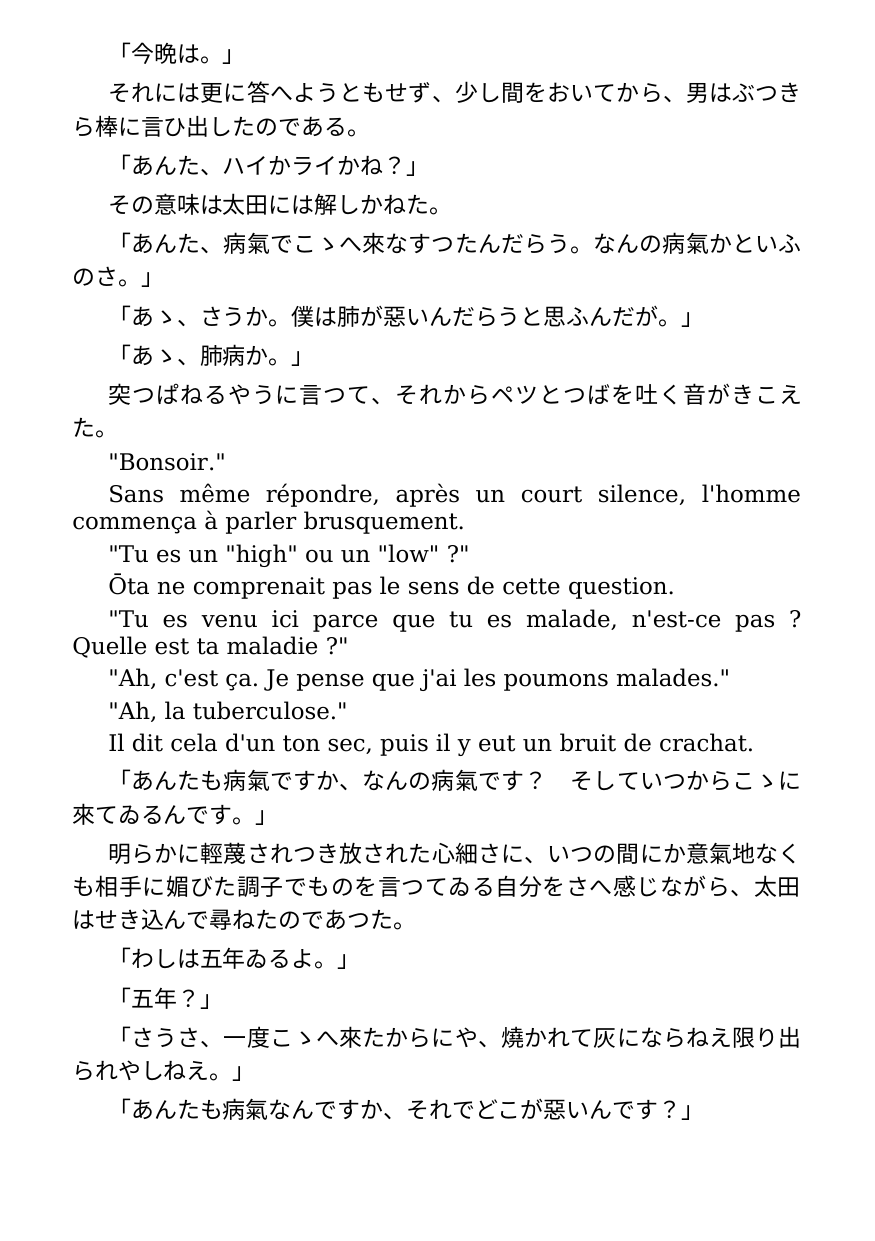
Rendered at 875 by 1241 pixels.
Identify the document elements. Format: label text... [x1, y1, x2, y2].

text 「わしは五年ゐるよ。」 [72, 941, 802, 974]
text 明らかに輕蔑されつき放された心細さに、いつの間にか意氣地なくも相手に媚びた調子でものを言つてゐる自分をさへ感じながら、太田はせき込んで尋ねたのであつた。 [72, 836, 802, 935]
text 「さうさ、一度こゝへ來たからにや、燒かれて灰にならねえ限り出られやしねえ。」 [72, 1019, 802, 1086]
text 「あんた、ハイかライかね？」 [72, 148, 802, 181]
text その意味は太田には解しかねた。 [72, 187, 802, 220]
text 「あゝ、さうか。僕は肺が惡いんだらうと思ふんだが。」 [72, 298, 802, 332]
text 「今晩は。」 [72, 36, 802, 69]
text "Ah, c'est ça. Je pense que j'ai les poumons malades." [72, 665, 802, 692]
text "Tu es venu ici parce que tu es malade, n'est-ce pas ? Quelle est ta maladie ?" [72, 606, 802, 659]
text Sans même répondre, après un court silence, l'homme commença à parler brusquement. [72, 482, 802, 535]
text 「あんたも病氣なんですか、それでどこが惡いんです？」 [72, 1092, 802, 1125]
text 「五年？」 [72, 980, 802, 1014]
text Ōta ne comprenait pas le sens de cette question. [72, 573, 802, 600]
text "Bonsoir." [72, 449, 802, 476]
text それには更に答へようともせず、少し間をおいてから、男はぶつきら棒に言ひ出したのである。 [72, 75, 802, 142]
text "Tu es un "high" ou un "low" ?" [72, 541, 802, 568]
text 突つぱねるやうに言つて、それからペツとつばを吐く音がきこえた。 [72, 377, 802, 443]
text 「あゝ、肺病か。」 [72, 337, 802, 371]
text 「あんたも病氣ですか、なんの病氣です？ そしていつからこゝに來てゐるんです。」 [72, 763, 802, 830]
text "Ah, la tuberculose." [72, 698, 802, 725]
text 「あんた、病氣でこゝへ來なすつたんだらう。なんの病氣かといふのさ。」 [72, 226, 802, 292]
text Il dit cela d'un ton sec, puis il y eut un bruit de crachat. [72, 731, 802, 757]
